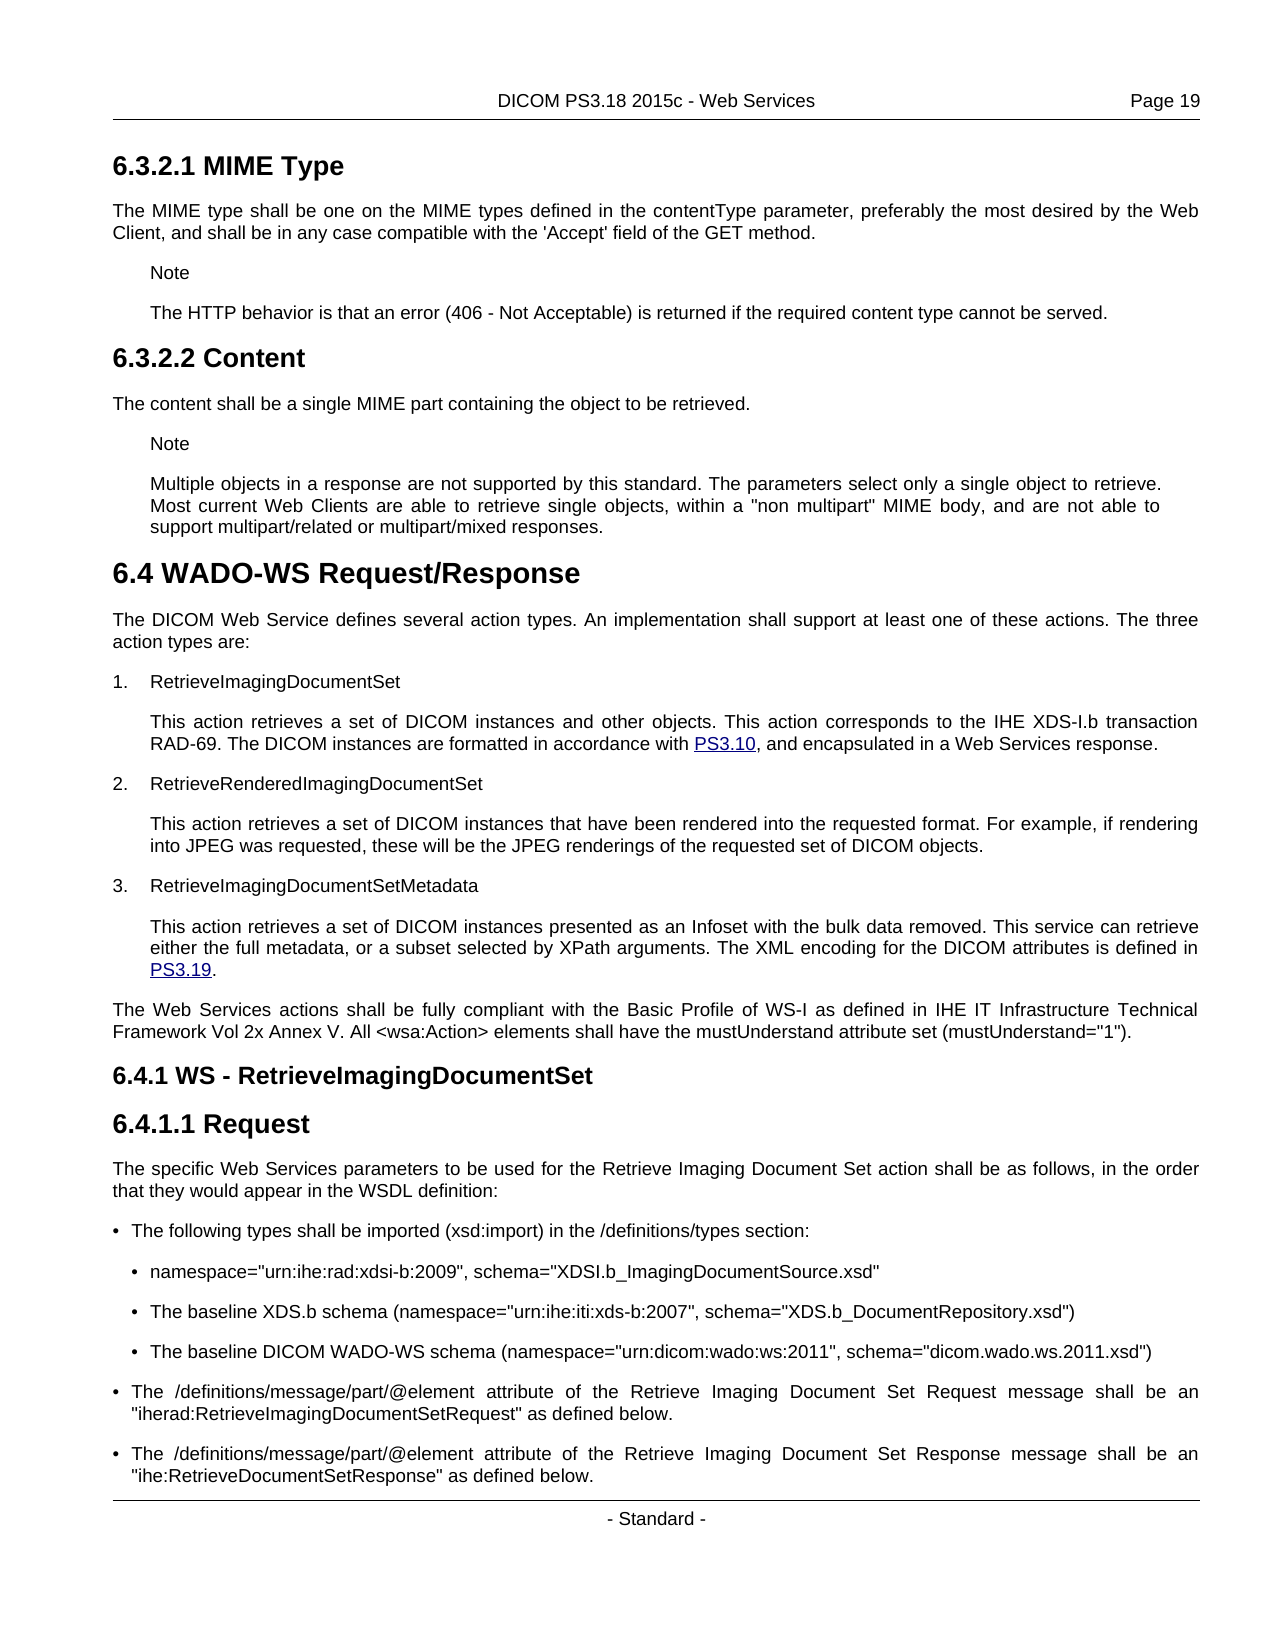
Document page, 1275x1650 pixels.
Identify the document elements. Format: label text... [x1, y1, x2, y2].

text The Web Services actions shall be fully compliant with the Basic Profile of WS-I as defined in IHE IT Infrastructure Technical Framework Vol 2x Annex V. All <wsa:Action> elements shall have the mustUnderstand attribute set (mustUnderstand="1"). [112, 999, 1200, 1042]
text 6.4.1.1 Request [112, 1108, 1200, 1139]
text The MIME type shall be one on the MIME types defined in the contentType parameter, preferably the most desired by the Web Client, and shall be in any case compatible with the 'Accept' field of the GET method. [112, 200, 1200, 243]
text Multiple objects in a response are not supported by this standard. The parameters select only a single object to retrieve. Most current Web Clients are able to retrieve single objects, within a "non multipart" MIME body, and are not able to support multipart/related or multipart/mixed responses. [150, 473, 1162, 538]
list This action retrieves a set of DICOM instances that have been rendered into the requested format. For example, if rendering into JPEG was requested, these will be the JPEG renderings of the requested set of DICOM objects. [112, 813, 1200, 856]
text The content shall be a single MIME part containing the object to be retrieved. [112, 392, 1200, 414]
list RetrieveImagingDocumentSet [112, 671, 1200, 692]
text Note [150, 433, 1162, 454]
text The HTTP behavior is that an error (406 - Not Acceptable) is returned if the required content type cannot be served. [150, 302, 1162, 324]
list This action retrieves a set of DICOM instances presented as an Infoset with the bulk data removed. This service can retrieve either the full metadata, or a subset selected by XPath arguments. The XML encoding for the DICOM attributes is defined in PS3.19. [112, 915, 1200, 980]
list The baseline XDS.b schema (namespace="urn:ihe:iti:xds-b:2007", schema="XDS.b_DocumentRepository.xsd") [131, 1301, 1200, 1322]
text 6.4 WADO-WS Request/Response [112, 557, 1200, 590]
list RetrieveImagingDocumentSetMetadata [112, 875, 1200, 897]
text Note [150, 262, 1162, 283]
text 6.4.1 WS - RetrieveImagingDocumentSet [112, 1061, 1200, 1089]
list The following types shall be imported (xsd:import) in the /definitions/types section: [112, 1220, 1200, 1242]
text 6.3.2.2 Content [112, 342, 1200, 374]
list RetrieveRenderedImagingDocumentSet [112, 773, 1200, 794]
list The /definitions/message/part/@element attribute of the Retrieve Imaging Document Set Request message shall be an "iherad:RetrieveImagingDocumentSetRequest" as defined below. [112, 1381, 1200, 1424]
list namespace="urn:ihe:rad:xdsi-b:2009", schema="XDSI.b_ImagingDocumentSource.xsd" [131, 1260, 1200, 1282]
text 6.3.2.1 MIME Type [112, 150, 1200, 181]
list The /definitions/message/part/@element attribute of the Retrieve Imaging Document Set Response message shall be an "ihe:RetrieveDocumentSetResponse" as defined below. [112, 1443, 1200, 1486]
list This action retrieves a set of DICOM instances and other objects. This action corresponds to the IHE XDS-I.b transaction RAD-69. The DICOM instances are formatted in accordance with PS3.10, and encapsulated in a Web Services response. [112, 711, 1200, 754]
text The specific Web Services parameters to be used for the Retrieve Imaging Document Set action shall be as follows, in the order that they would appear in the WSDL definition: [112, 1158, 1200, 1201]
list The baseline DICOM WADO-WS schema (namespace="urn:dicom:wado:ws:2011", schema="dicom.wado.ws.2011.xsd") [131, 1341, 1200, 1363]
text The DICOM Web Service defines several action types. An implementation shall support at least one of these actions. The three action types are: [112, 609, 1200, 652]
